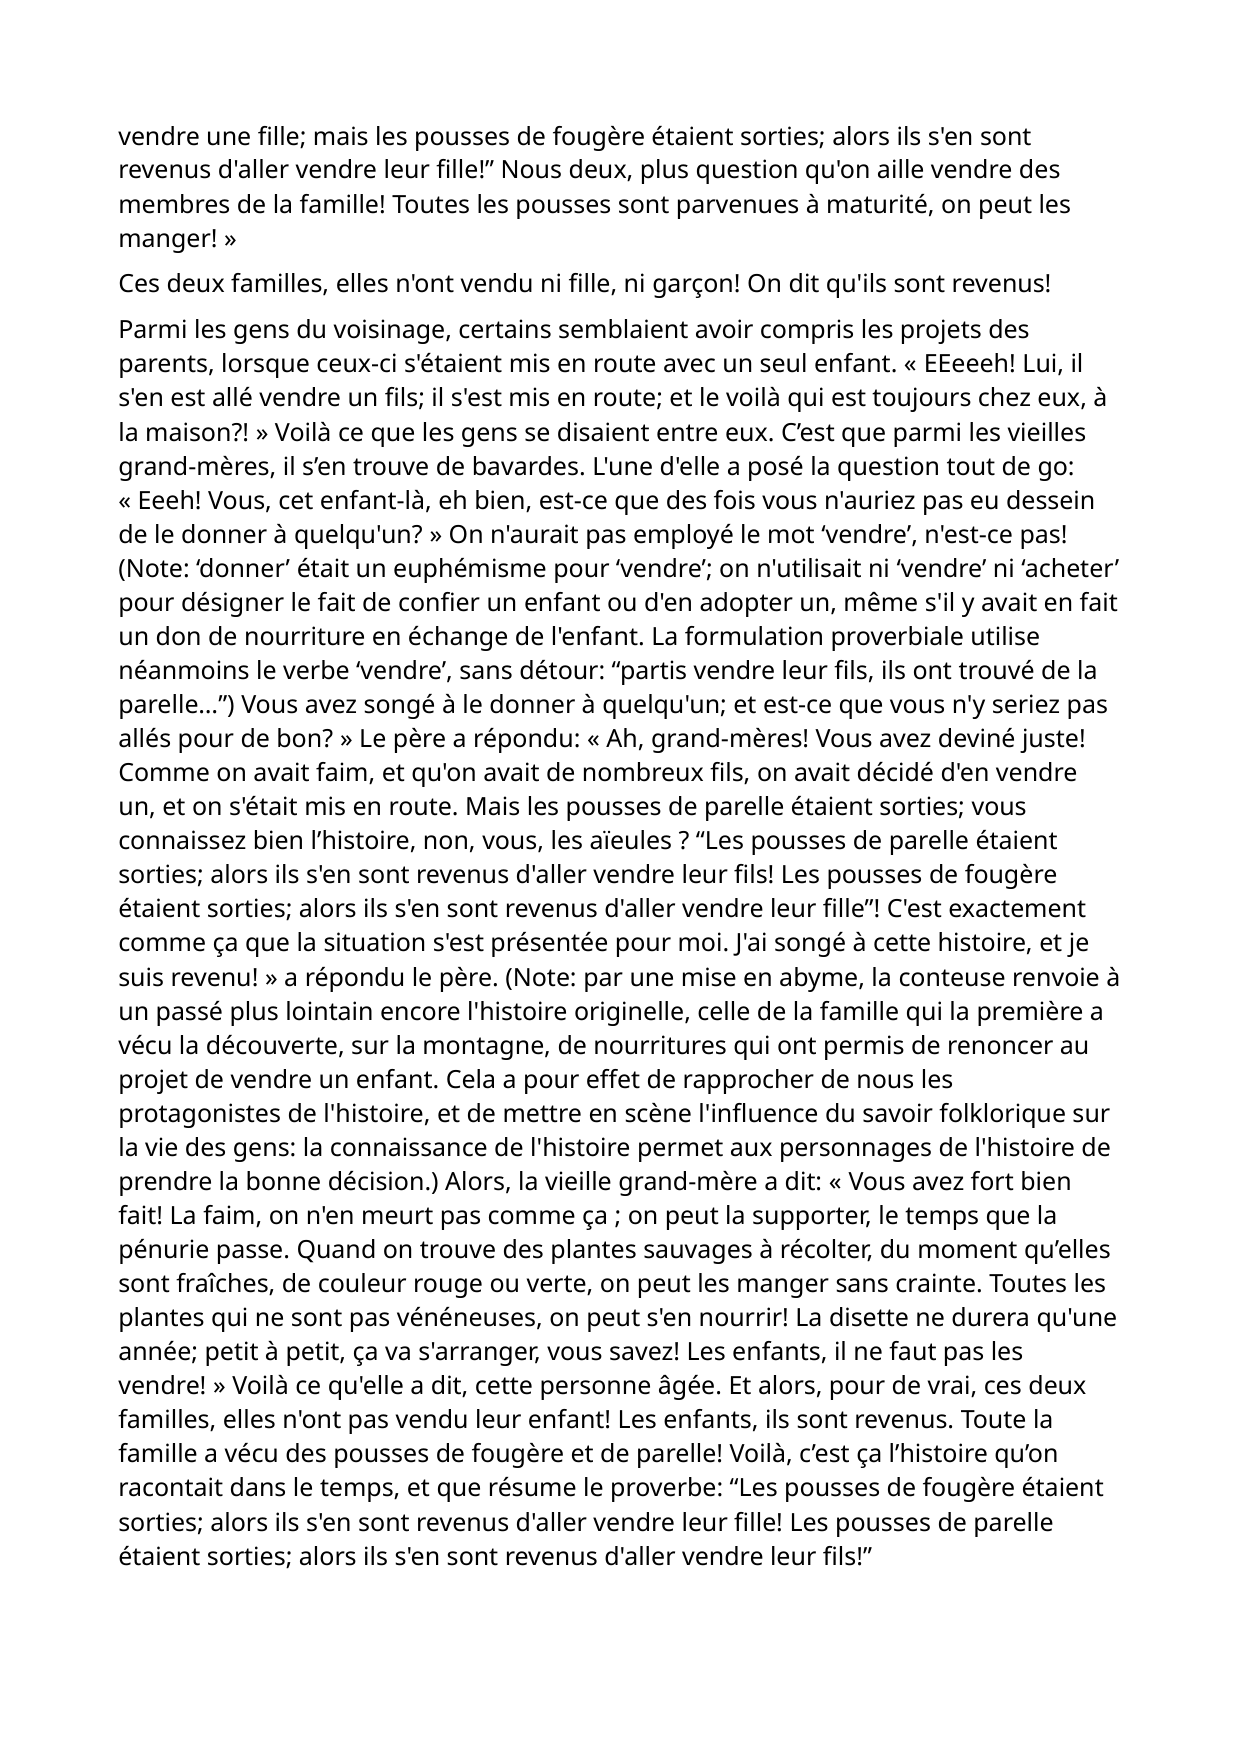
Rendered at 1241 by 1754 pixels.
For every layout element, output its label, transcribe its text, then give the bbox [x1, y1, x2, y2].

text vendre une fille; mais les pousses de fougère étaient sorties; alors ils s'en sont revenus d'aller vendre leur fille!” Nous deux, plus question qu'on aille vendre des membres de la famille! Toutes les pousses sont parvenues à maturité, on peut les manger! » [118, 118, 1122, 254]
text Ces deux familles, elles n'ont vendu ni fille, ni garçon! On dit qu'ils sont revenus! [118, 266, 1122, 300]
text Parmi les gens du voisinage, certains semblaient avoir compris les projets des parents, lorsque ceux-ci s'étaient mis en route avec un seul enfant. « EEeeeh! Lui, il s'en est allé vendre un fils; il s'est mis en route; et le voilà qui est toujours chez eux, à la maison?! » Voilà ce que les gens se disaient entre eux. C’est que parmi les vieilles grand-mères, il s’en trouve de bavardes. L'une d'elle a posé la question tout de go: « Eeeh! Vous, cet enfant-là, eh bien, est-ce que des fois vous n'auriez pas eu dessein de le donner à quelqu'un? » On n'aurait pas employé le mot ‘vendre’, n'est-ce pas! (Note: ‘donner’ était un euphémisme pour ‘vendre’; on n'utilisait ni ‘vendre’ ni ‘acheter’ pour désigner le fait de confier un enfant ou d'en adopter un, même s'il y avait en fait un don de nourriture en échange de l'enfant. La formulation proverbiale utilise néanmoins le verbe ‘vendre’, sans détour: “partis vendre leur fils, ils ont trouvé de la parelle…”) Vous avez songé à le donner à quelqu'un; et est-ce que vous n'y seriez pas allés pour de bon? » Le père a répondu: « Ah, grand-mères! Vous avez deviné juste! Comme on avait faim, et qu'on avait de nombreux fils, on avait décidé d'en vendre un, et on s'était mis en route. Mais les pousses de parelle étaient sorties; vous connaissez bien l’histoire, non, vous, les aïeules ? “Les pousses de parelle étaient sorties; alors ils s'en sont revenus d'aller vendre leur fils! Les pousses de fougère étaient sorties; alors ils s'en sont revenus d'aller vendre leur fille”! C'est exactement comme ça que la situation s'est présentée pour moi. J'ai songé à cette histoire, et je suis revenu! » a répondu le père. (Note: par une mise en abyme, la conteuse renvoie à un passé plus lointain encore l'histoire originelle, celle de la famille qui la première a vécu la découverte, sur la montagne, de nourritures qui ont permis de renoncer au projet de vendre un enfant. Cela a pour effet de rapprocher de nous les protagonistes de l'histoire, et de mettre en scène l'influence du savoir folklorique sur la vie des gens: la connaissance de l'histoire permet aux personnages de l'histoire de prendre la bonne décision.) Alors, la vieille grand-mère a dit: « Vous avez fort bien fait! La faim, on n'en meurt pas comme ça ; on peut la supporter, le temps que la pénurie passe. Quand on trouve des plantes sauvages à récolter, du moment qu’elles sont fraîches, de couleur rouge ou verte, on peut les manger sans crainte. Toutes les plantes qui ne sont pas vénéneuses, on peut s'en nourrir! La disette ne durera qu'une année; petit à petit, ça va s'arranger, vous savez! Les enfants, il ne faut pas les vendre! » Voilà ce qu'elle a dit, cette personne âgée. Et alors, pour de vrai, ces deux familles, elles n'ont pas vendu leur enfant! Les enfants, ils sont revenus. Toute la famille a vécu des pousses de fougère et de parelle! Voilà, c’est ça l’histoire qu’on racontait dans le temps, et que résume le proverbe: “Les pousses de fougère étaient sorties; alors ils s'en sont revenus d'aller vendre leur fille! Les pousses de parelle étaient sorties; alors ils s'en sont revenus d'aller vendre leur fils!” [118, 312, 1122, 1572]
